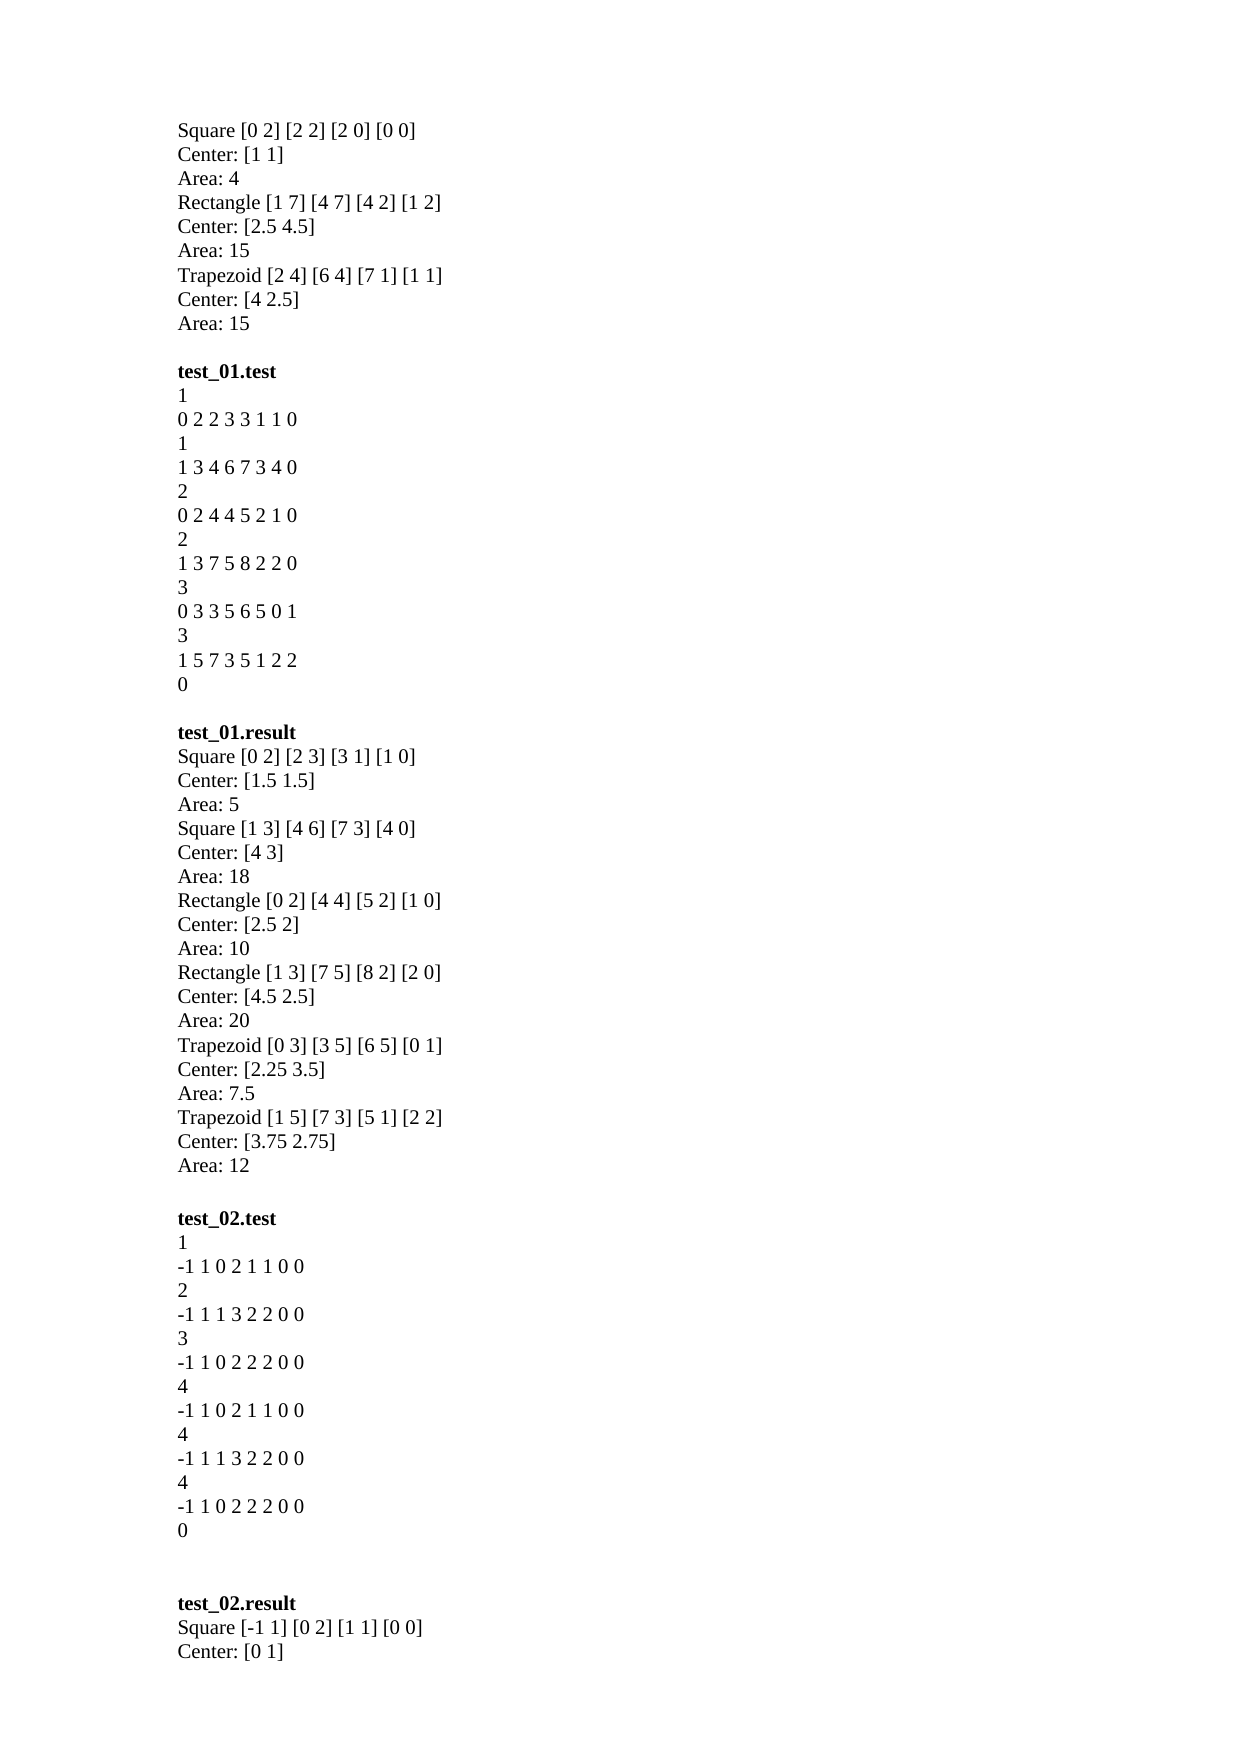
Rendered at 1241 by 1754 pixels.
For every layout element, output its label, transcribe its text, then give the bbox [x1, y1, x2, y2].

text Center: [0 1] [177, 1639, 1152, 1663]
text Trapezoid [1 5] [7 3] [5 1] [2 2] [177, 1105, 1152, 1129]
text Rectangle [1 7] [4 7] [4 2] [1 2] [177, 190, 1152, 214]
text 1 [177, 431, 1152, 455]
text Square [0 2] [2 3] [3 1] [1 0] [177, 744, 1152, 768]
text Area: 5 [177, 792, 1152, 816]
text Center: [1.5 1.5] [177, 768, 1152, 792]
text Center: [2.25 3.5] [177, 1057, 1152, 1081]
text 2 [177, 527, 1152, 551]
text Center: [1 1] [177, 142, 1152, 166]
text Square [1 3] [4 6] [7 3] [4 0] [177, 816, 1152, 840]
text test_02.result [177, 1591, 1152, 1615]
text 2 [177, 479, 1152, 503]
text Center: [4.5 2.5] [177, 984, 1152, 1008]
text Square [0 2] [2 2] [2 0] [0 0] [177, 118, 1152, 142]
text 0 3 3 5 6 5 0 1 [177, 599, 1152, 623]
text Area: 10 [177, 936, 1152, 960]
text Area: 15 [177, 238, 1152, 262]
text Center: [4 3] [177, 840, 1152, 864]
text 0 2 2 3 3 1 1 0 [177, 407, 1152, 431]
text Center: [3.75 2.75] [177, 1129, 1152, 1153]
text Area: 20 [177, 1008, 1152, 1032]
text Area: 7.5 [177, 1081, 1152, 1105]
text Area: 4 [177, 166, 1152, 190]
text Area: 18 [177, 864, 1152, 888]
text Area: 15 [177, 311, 1152, 359]
text test_02.test [177, 1206, 1152, 1230]
text Center: [4 2.5] [177, 287, 1152, 311]
text Rectangle [1 3] [7 5] [8 2] [2 0] [177, 960, 1152, 984]
text 1 [177, 383, 1152, 407]
text test_01.test [177, 359, 1152, 383]
text 1 3 4 6 7 3 4 0 [177, 455, 1152, 479]
text Center: [2.5 2] [177, 912, 1152, 936]
text 3 [177, 575, 1152, 599]
text Rectangle [0 2] [4 4] [5 2] [1 0] [177, 888, 1152, 912]
text Trapezoid [0 3] [3 5] [6 5] [0 1] [177, 1032, 1152, 1057]
text Center: [2.5 4.5] [177, 214, 1152, 238]
text Trapezoid [2 4] [6 4] [7 1] [1 1] [177, 262, 1152, 287]
text 1 -1 1 0 2 1 1 0 0 2 -1 1 1 3 2 2 0 0 3 -1 1 0 2 2 2 0 0 4 -1 1 0 2 1 1 0 0 4 -1 1 1 3 2 2 0 0 4 -1 1 0 2 2 2 0 0 0 [177, 1230, 1152, 1567]
text 0 2 4 4 5 2 1 0 [177, 503, 1152, 527]
text Area: 12 [177, 1153, 1152, 1177]
text Square [-1 1] [0 2] [1 1] [0 0] [177, 1615, 1152, 1639]
text 1 3 7 5 8 2 2 0 [177, 551, 1152, 575]
text 3 [177, 623, 1152, 647]
text test_01.result [177, 720, 1152, 744]
text 1 5 7 3 5 1 2 2 0 [177, 647, 1152, 720]
